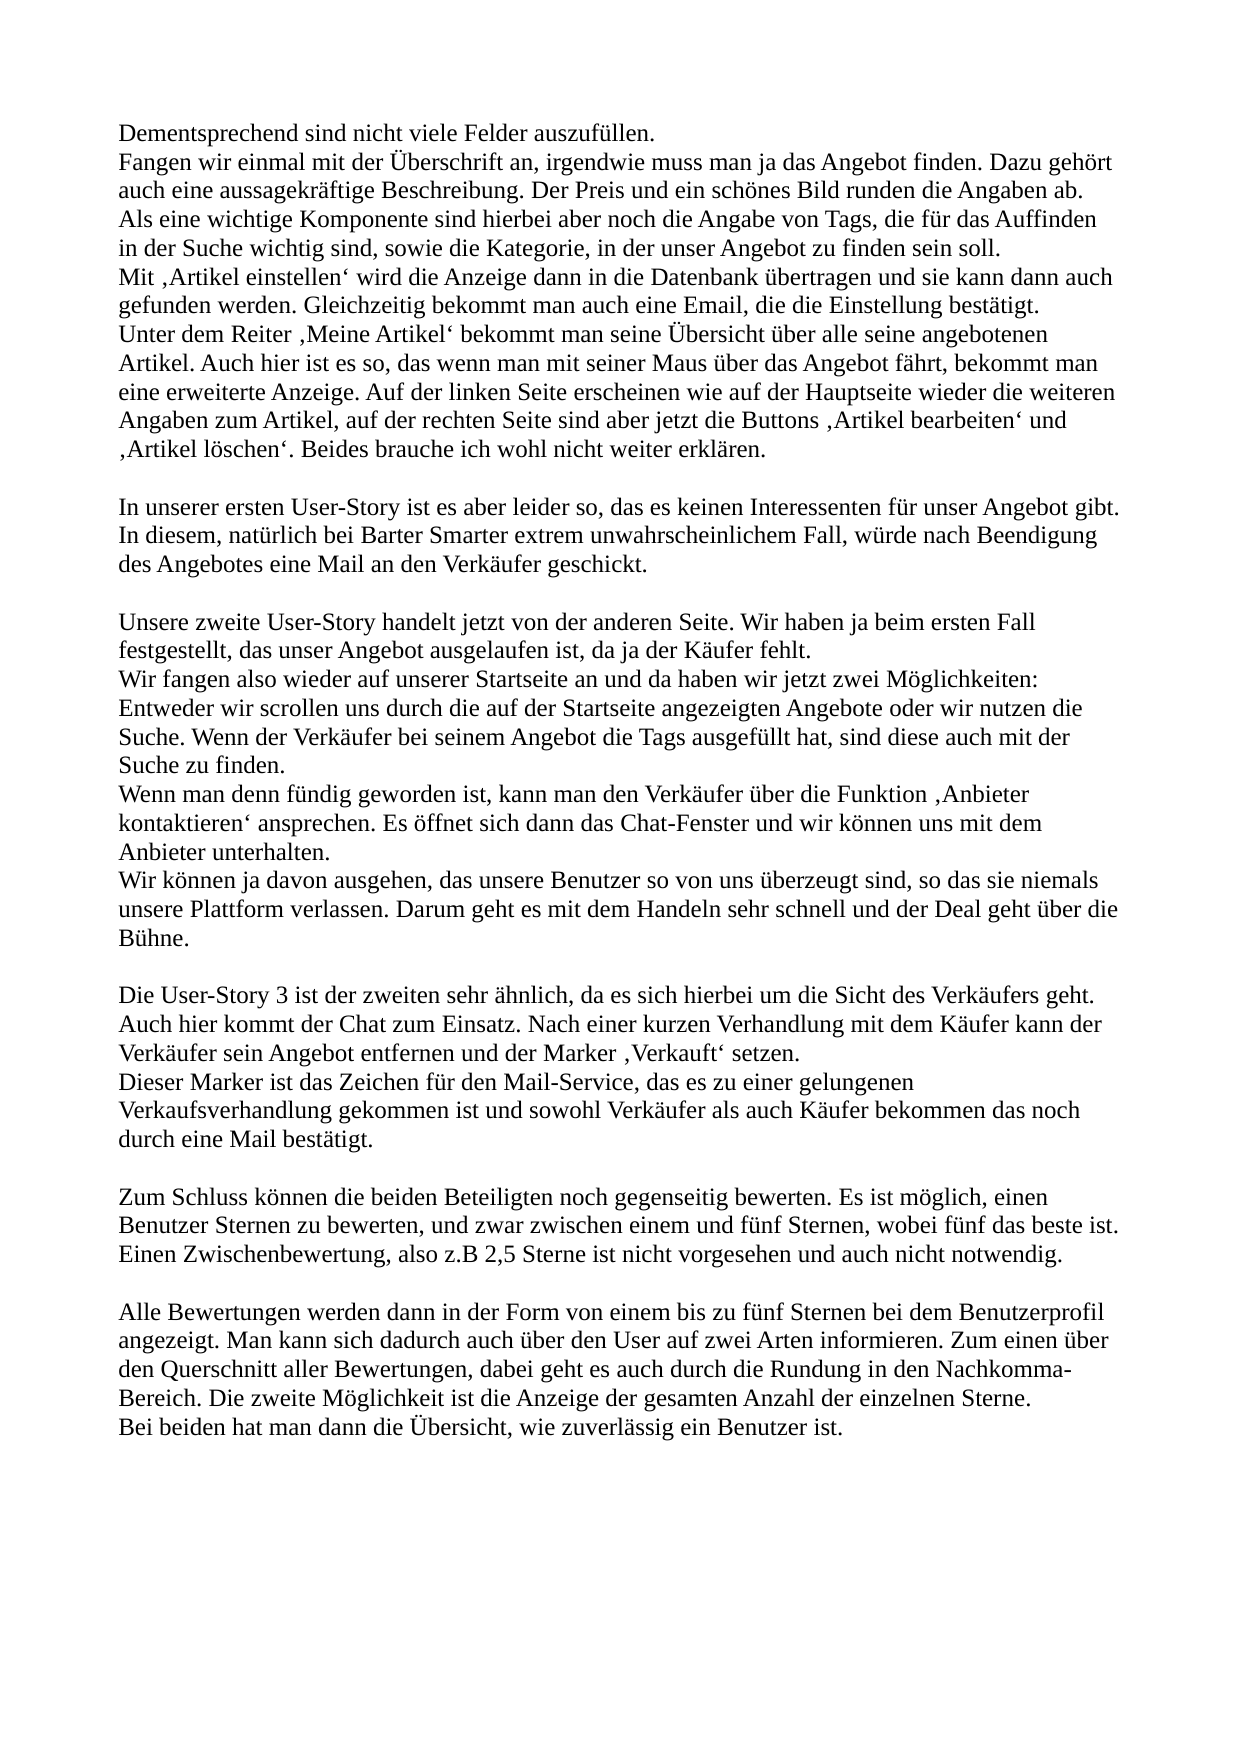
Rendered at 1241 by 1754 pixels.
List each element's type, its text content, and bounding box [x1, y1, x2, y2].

text Alle Bewertungen werden dann in der Form von einem bis zu fünf Sternen bei dem Benutzerprofil angezeigt. Man kann sich dadurch auch über den User auf zwei Arten informieren. Zum einen über den Querschnitt aller Bewertungen, dabei geht es auch durch die Rundung in den Nachkomma-Bereich. Die zweite Möglichkeit ist die Anzeige der gesamten Anzahl der einzelnen Sterne. [118, 1297, 1122, 1412]
text Unter dem Reiter ‚Meine Artikel‘ bekommt man seine Übersicht über alle seine angebotenen Artikel. Auch hier ist es so, das wenn man mit seiner Maus über das Angebot fährt, bekommt man eine erweiterte Anzeige. Auf der linken Seite erscheinen wie auf der Hauptseite wieder die weiteren Angaben zum Artikel, auf der rechten Seite sind aber jetzt die Buttons ‚Artikel bearbeiten‘ und ‚Artikel löschen‘. Beides brauche ich wohl nicht weiter erklären. [118, 319, 1122, 463]
text Wir fangen also wieder auf unserer Startseite an und da haben wir jetzt zwei Möglichkeiten: Entweder wir scrollen uns durch die auf der Startseite angezeigten Angebote oder wir nutzen die Suche. Wenn der Verkäufer bei seinem Angebot die Tags ausgefüllt hat, sind diese auch mit der Suche zu finden. [118, 664, 1122, 779]
text Unsere zweite User-Story handelt jetzt von der anderen Seite. Wir haben ja beim ersten Fall festgestellt, das unser Angebot ausgelaufen ist, da ja der Käufer fehlt. [118, 607, 1122, 664]
text Dieser Marker ist das Zeichen für den Mail-Service, das es zu einer gelungenen Verkaufsverhandlung gekommen ist und sowohl Verkäufer als auch Käufer bekommen das noch durch eine Mail bestätigt. [118, 1067, 1122, 1153]
text In unserer ersten User-Story ist es aber leider so, das es keinen Interessenten für unser Angebot gibt. In diesem, natürlich bei Barter Smarter extrem unwahrscheinlichem Fall, würde nach Beendigung des Angebotes eine Mail an den Verkäufer geschickt. [118, 492, 1122, 578]
text Zum Schluss können die beiden Beteiligten noch gegenseitig bewerten. Es ist möglich, einen Benutzer Sternen zu bewerten, und zwar zwischen einem und fünf Sternen, wobei fünf das beste ist. Einen Zwischenbewertung, also z.B 2,5 Sterne ist nicht vorgesehen und auch nicht notwendig. [118, 1182, 1122, 1268]
text Wir können ja davon ausgehen, das unsere Benutzer so von uns überzeugt sind, so das sie niemals unsere Plattform verlassen. Darum geht es mit dem Handeln sehr schnell und der Deal geht über die Bühne. [118, 866, 1122, 952]
text Dementsprechend sind nicht viele Felder auszufüllen. [118, 118, 1122, 147]
text Fangen wir einmal mit der Überschrift an, irgendwie muss man ja das Angebot finden. Dazu gehört auch eine aussagekräftige Beschreibung. Der Preis und ein schönes Bild runden die Angaben ab. Als eine wichtige Komponente sind hierbei aber noch die Angabe von Tags, die für das Auffinden in der Suche wichtig sind, sowie die Kategorie, in der unser Angebot zu finden sein soll. [118, 147, 1122, 262]
text Mit ‚Artikel einstellen‘ wird die Anzeige dann in die Datenbank übertragen und sie kann dann auch gefunden werden. Gleichzeitig bekommt man auch eine Email, die die Einstellung bestätigt. [118, 262, 1122, 319]
text Bei beiden hat man dann die Übersicht, wie zuverlässig ein Benutzer ist. [118, 1412, 1122, 1441]
text Wenn man denn fündig geworden ist, kann man den Verkäufer über die Funktion ‚Anbieter kontaktieren‘ ansprechen. Es öffnet sich dann das Chat-Fenster und wir können uns mit dem Anbieter unterhalten. [118, 779, 1122, 866]
text Die User-Story 3 ist der zweiten sehr ähnlich, da es sich hierbei um die Sicht des Verkäufers geht. Auch hier kommt der Chat zum Einsatz. Nach einer kurzen Verhandlung mit dem Käufer kann der Verkäufer sein Angebot entfernen und der Marker ‚Verkauft‘ setzen. [118, 981, 1122, 1067]
